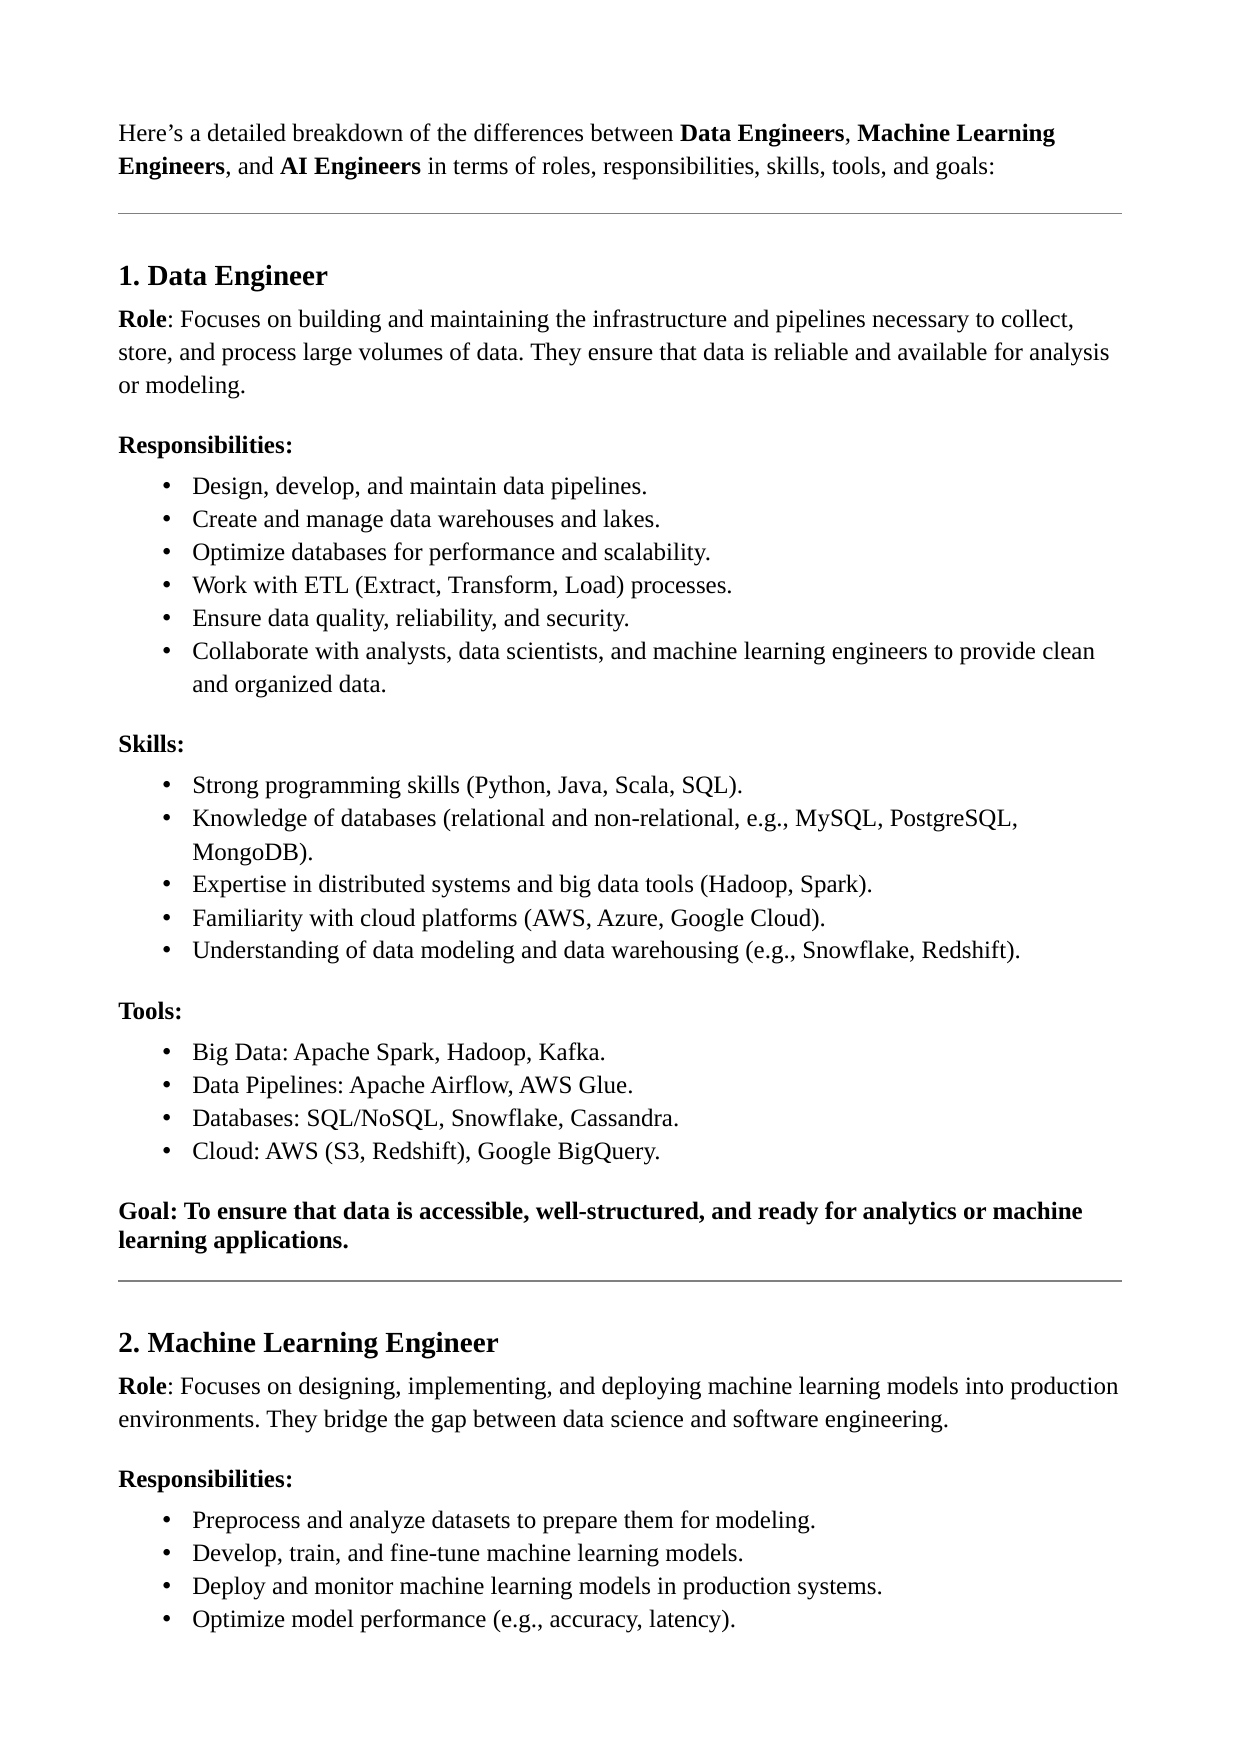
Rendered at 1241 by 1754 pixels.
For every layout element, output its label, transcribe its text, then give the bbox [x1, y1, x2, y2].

list Work with ETL (Extract, Transform, Load) processes. [162, 570, 1122, 599]
subtitle 1. Data Engineer [118, 258, 1122, 291]
list Collaborate with analysts, data scientists, and machine learning engineers to provide clean and organized data. [162, 636, 1122, 698]
subtitle Responsibilities: [118, 1464, 1122, 1493]
text Role: Focuses on designing, implementing, and deploying machine learning models into production environments. They bridge the gap between data science and software engineering. [118, 1371, 1122, 1433]
list Data Pipelines: Apache Airflow, AWS Glue. [162, 1070, 1122, 1099]
list Strong programming skills (Python, Java, Scala, SQL). [162, 771, 1122, 799]
list Optimize databases for performance and scalability. [162, 537, 1122, 566]
list Expertise in distributed systems and big data tools (Hadoop, Spark). [162, 869, 1122, 898]
list Deploy and monitor machine learning models in production systems. [162, 1571, 1122, 1600]
list Cloud: AWS (S3, Redshift), Google BigQuery. [162, 1136, 1122, 1165]
list Develop, train, and fine-tune machine learning models. [162, 1538, 1122, 1567]
text Role: Focuses on building and maintaining the infrastructure and pipelines necessary to collect, store, and process large volumes of data. They ensure that data is reliable and available for analysis or modeling. [118, 304, 1122, 398]
list Design, develop, and maintain data pipelines. [162, 471, 1122, 500]
list Ensure data quality, reliability, and security. [162, 603, 1122, 632]
list Preprocess and analyze datasets to prepare them for modeling. [162, 1505, 1122, 1534]
text Here’s a detailed breakdown of the differences between Data Engineers, Machine Learning Engineers, and AI Engineers in terms of roles, responsibilities, skills, tools, and goals: [118, 118, 1122, 180]
list Create and manage data warehouses and lakes. [162, 504, 1122, 533]
subtitle Skills: [118, 729, 1122, 758]
list Optimize model performance (e.g., accuracy, latency). [162, 1604, 1122, 1633]
list Understanding of data modeling and data warehousing (e.g., Snowflake, Redshift). [162, 936, 1122, 964]
subtitle Responsibilities: [118, 430, 1122, 458]
subtitle Tools: [118, 996, 1122, 1024]
subtitle Goal: To ensure that data is accessible, well-structured, and ready for analytics or machine learning applications. [118, 1196, 1122, 1254]
list Familiarity with cloud platforms (AWS, Azure, Google Cloud). [162, 903, 1122, 931]
list Databases: SQL/NoSQL, Snowflake, Cassandra. [162, 1103, 1122, 1132]
list Big Data: Apache Spark, Hadoop, Kafka. [162, 1037, 1122, 1066]
list Knowledge of databases (relational and non-relational, e.g., MySQL, PostgreSQL, MongoDB). [162, 803, 1122, 865]
subtitle 2. Machine Learning Engineer [118, 1325, 1122, 1358]
